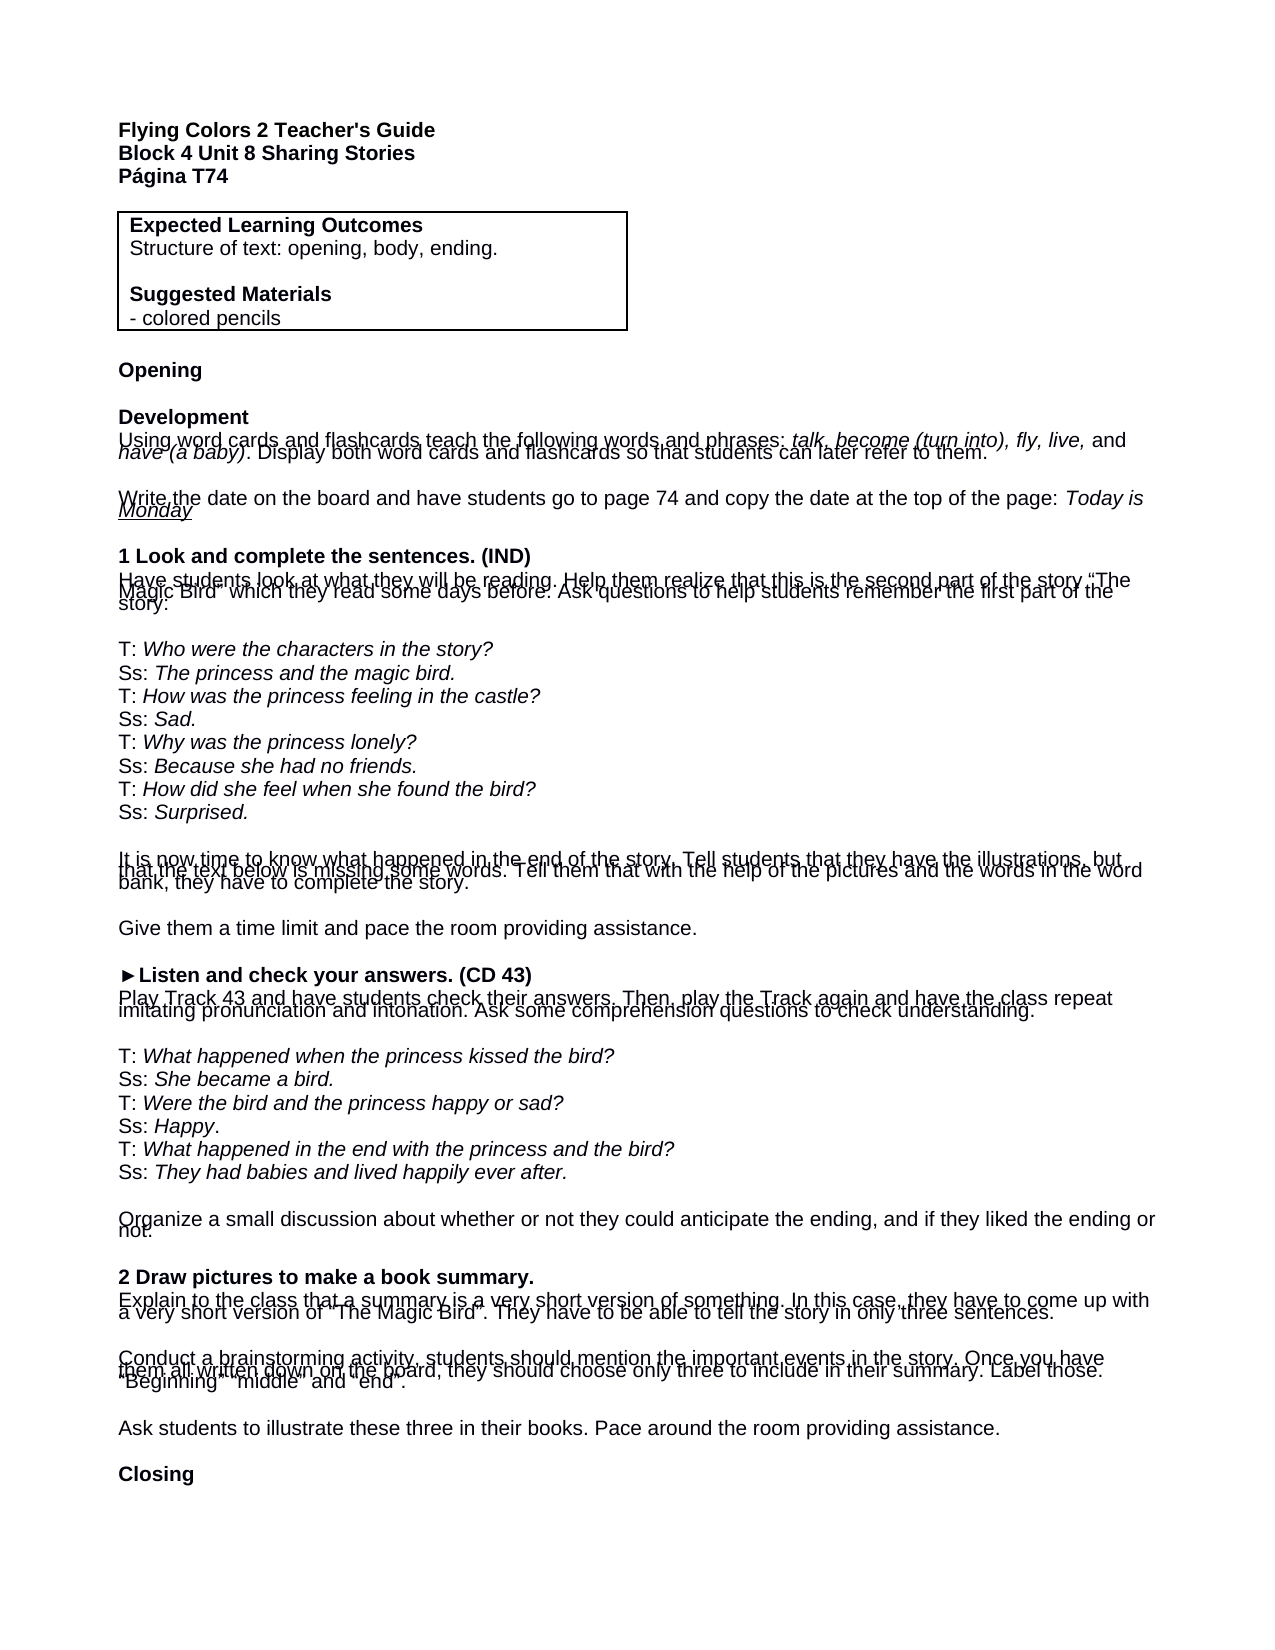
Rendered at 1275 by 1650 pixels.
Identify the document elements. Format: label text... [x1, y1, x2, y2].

text Give them a time limit and pace the room providing assistance. [118, 917, 1157, 940]
text Ss: Because she had no friends. [118, 754, 1157, 777]
text Ss: Sad. [118, 708, 1157, 731]
text Conduct a brainstorming activity, students should mention the important events in the story. Once you have them all written down on the board, they should choose only three to include in their summary. Label those. “Beginning” “middle” and “end”. [118, 1347, 1157, 1393]
text T: How was the princess feeling in the castle? [118, 684, 1157, 708]
text Ss: She became a bird. [118, 1068, 1157, 1091]
text T: What happened when the princess kissed the bird? [118, 1045, 1157, 1068]
text 2 Draw pictures to make a book summary. [118, 1265, 1157, 1289]
text ►Listen and check your answers. (CD 43) [118, 963, 1157, 987]
text Opening [118, 359, 1157, 382]
text Development [118, 406, 1157, 429]
text Using word cards and flashcards teach the following words and phrases: talk, become (turn into), fly, live, and have (a baby). Display both word cards and flashcards so that students can later refer to them. [118, 429, 1157, 464]
text Ss: Happy. [118, 1114, 1157, 1138]
text Block 4 Unit 8 Sharing Stories [118, 141, 1157, 164]
text Have students look at what they will be reading. Help them realize that this is the second part of the story “The Magic Bird” which they read some days before. Ask questions to help students remember the first part of the story: [118, 568, 1157, 615]
text Write the date on the board and have students go to page 74 and copy the date at the top of the page: Today is Monday [118, 487, 1157, 522]
text Organize a small discussion about whether or not they could anticipate the ending, and if they liked the ending or not. [118, 1207, 1157, 1242]
text Ss: Surprised. [118, 801, 1157, 824]
text T: Who were the characters in the story? [118, 638, 1157, 661]
text Ss: They had babies and lived happily ever after. [118, 1161, 1157, 1184]
text Ss: The princess and the magic bird. [118, 661, 1157, 684]
text T: Why was the princess lonely? [118, 731, 1157, 754]
text T: Were the bird and the princess happy or sad? [118, 1091, 1157, 1114]
text It is now time to know what happened in the end of the story. Tell students that they have the illustrations, but that the text below is missing some words. Tell them that with the help of the pictures and the words in the word bank, they have to complete the story. [118, 847, 1157, 894]
text Ask students to illustrate these three in their books. Pace around the room providing assistance. [118, 1417, 1157, 1440]
text Explain to the class that a summary is a very short version of something. In this case, they have to come up with a very short version of “The Magic Bird”. They have to be able to tell the story in only three sentences. [118, 1289, 1157, 1323]
text 1 Look and complete the sentences. (IND) [118, 545, 1157, 568]
text T: How did she feel when she found the bird? [118, 777, 1157, 801]
text Flying Colors 2 Teacher's Guide [118, 118, 1157, 141]
table_header Expected Learning Outcomes Structure of text: opening, body, ending. Suggested Materials - colored pencils [119, 213, 626, 329]
text Página T74 [118, 164, 1157, 188]
text T: What happened in the end with the princess and the bird? [118, 1138, 1157, 1161]
text Closing [118, 1463, 1157, 1486]
text Play Track 43 and have students check their answers. Then, play the Track again and have the class repeat imitating pronunciation and intonation. Ask some comprehension questions to check understanding. [118, 987, 1157, 1021]
